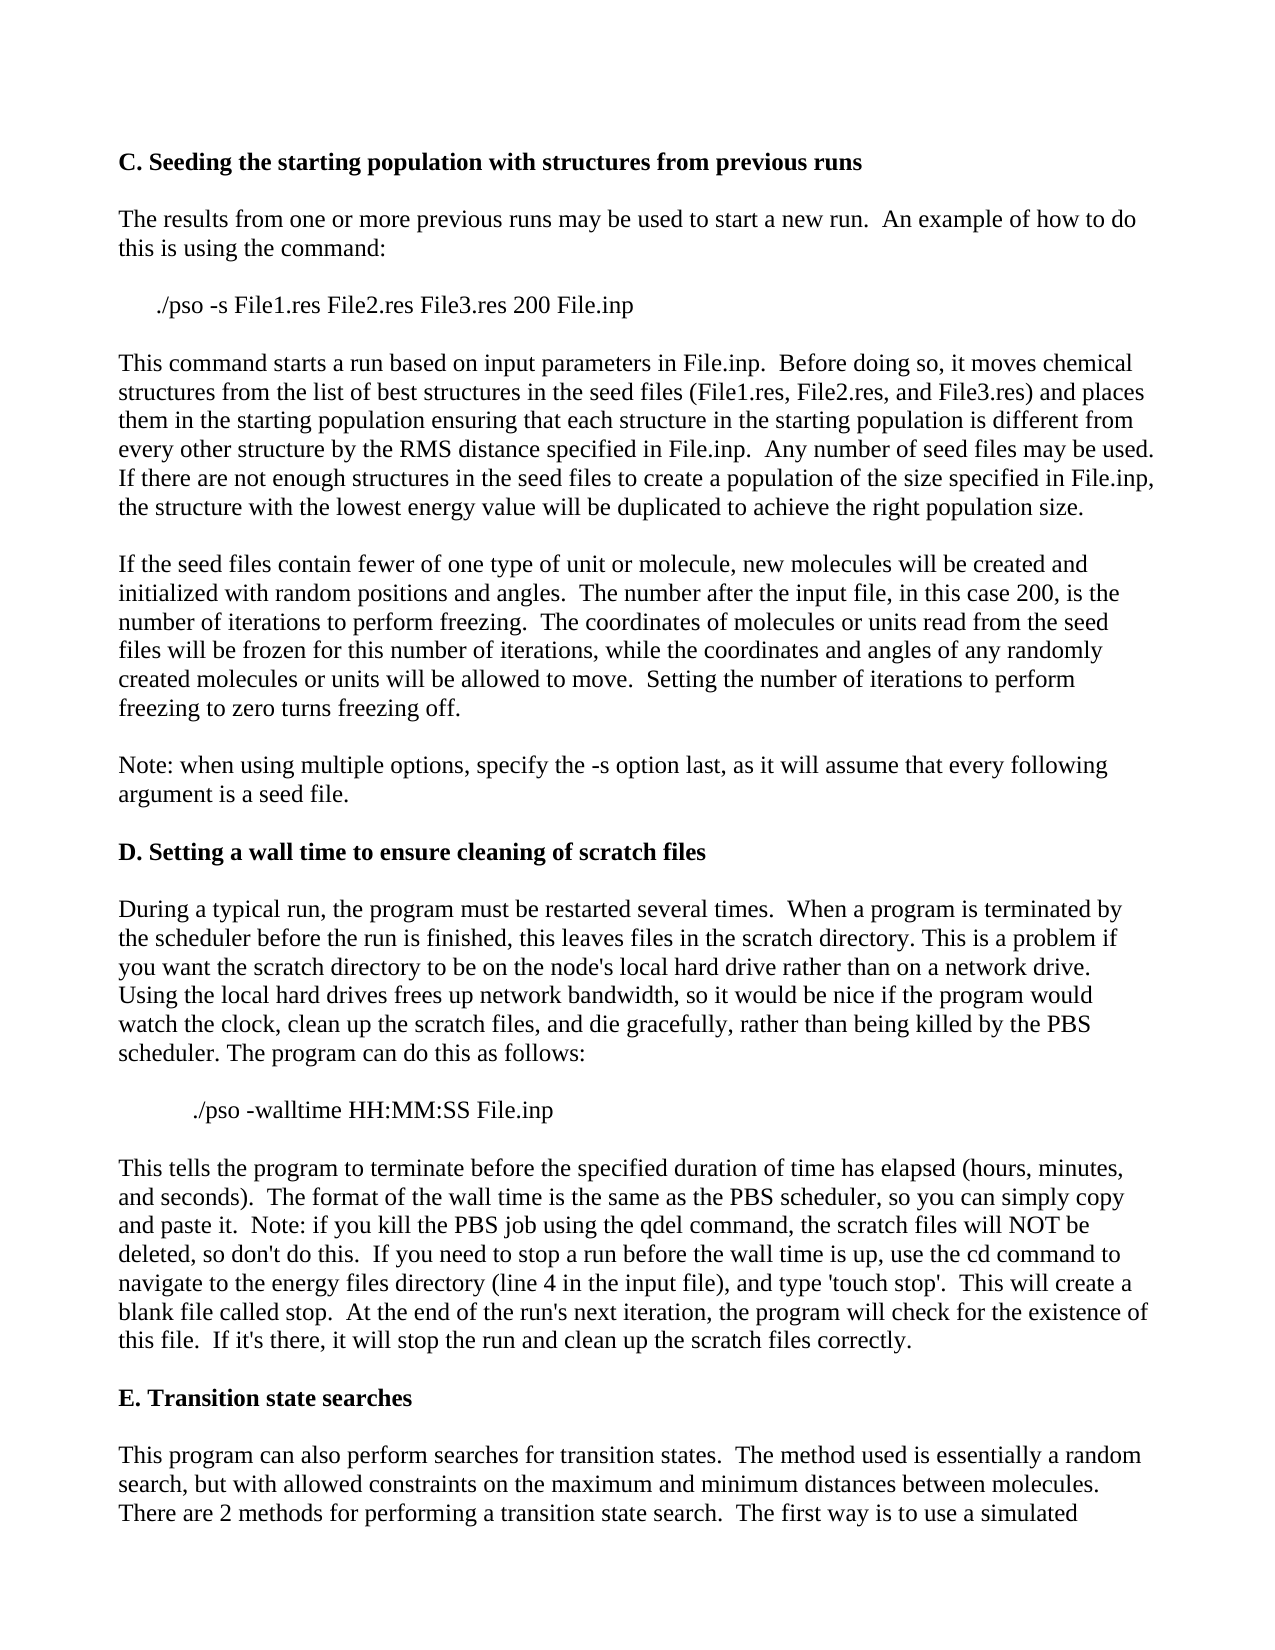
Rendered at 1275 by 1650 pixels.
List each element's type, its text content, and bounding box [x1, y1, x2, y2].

text ./pso -s File1.res File2.res File3.res 200 File.inp [118, 291, 1157, 319]
text C. Seeding the starting population with structures from previous runs [118, 147, 1157, 176]
text This program can also perform searches for transition states. The method used is essentially a random search, but with allowed constraints on the maximum and minimum distances between molecules. There are 2 methods for performing a transition state search. The first way is to use a simulated [118, 1441, 1157, 1527]
text ./pso -walltime HH:MM:SS File.inp [118, 1096, 1157, 1124]
text E. Transition state searches [118, 1383, 1157, 1412]
text D. Setting a wall time to ensure cleaning of scratch files [118, 837, 1157, 866]
text The results from one or more previous runs may be used to start a new run. An example of how to do this is using the command: [118, 204, 1157, 262]
text This tells the program to terminate before the specified duration of time has elapsed (hours, minutes, and seconds). The format of the wall time is the same as the PBS scheduler, so you can simply copy and paste it. Note: if you kill the PBS job using the qdel command, the scratch files will NOT be deleted, so don't do this. If you need to stop a run before the wall time is up, use the cd command to navigate to the energy files directory (line 4 in the input file), and type 'touch stop'. This will create a blank file called stop. At the end of the run's next iteration, the program will check for the existence of this file. If it's there, it will stop the run and clean up the scratch files correctly. [118, 1153, 1157, 1354]
text During a typical run, the program must be restarted several times. When a program is terminated by the scheduler before the run is finished, this leaves files in the scratch directory. This is a problem if you want the scratch directory to be on the node's local hard drive rather than on a network drive. Using the local hard drives frees up network bandwidth, so it would be nice if the program would watch the clock, clean up the scratch files, and die gracefully, rather than being killed by the PBS scheduler. The program can do this as follows: [118, 894, 1157, 1067]
text If the seed files contain fewer of one type of unit or molecule, new molecules will be created and initialized with random positions and angles. The number after the input file, in this case 200, is the number of iterations to perform freezing. The coordinates of molecules or units read from the seed files will be frozen for this number of iterations, while the coordinates and angles of any randomly created molecules or units will be allowed to move. Setting the number of iterations to perform freezing to zero turns freezing off. [118, 549, 1157, 722]
text This command starts a run based on input parameters in File.inp. Before doing so, it moves chemical structures from the list of best structures in the seed files (File1.res, File2.res, and File3.res) and places them in the starting population ensuring that each structure in the starting population is different from every other structure by the RMS distance specified in File.inp. Any number of seed files may be used. If there are not enough structures in the seed files to create a population of the size specified in File.inp, the structure with the lowest energy value will be duplicated to achieve the right population size. [118, 348, 1157, 521]
text Note: when using multiple options, specify the -s option last, as it will assume that every following argument is a seed file. [118, 751, 1157, 808]
